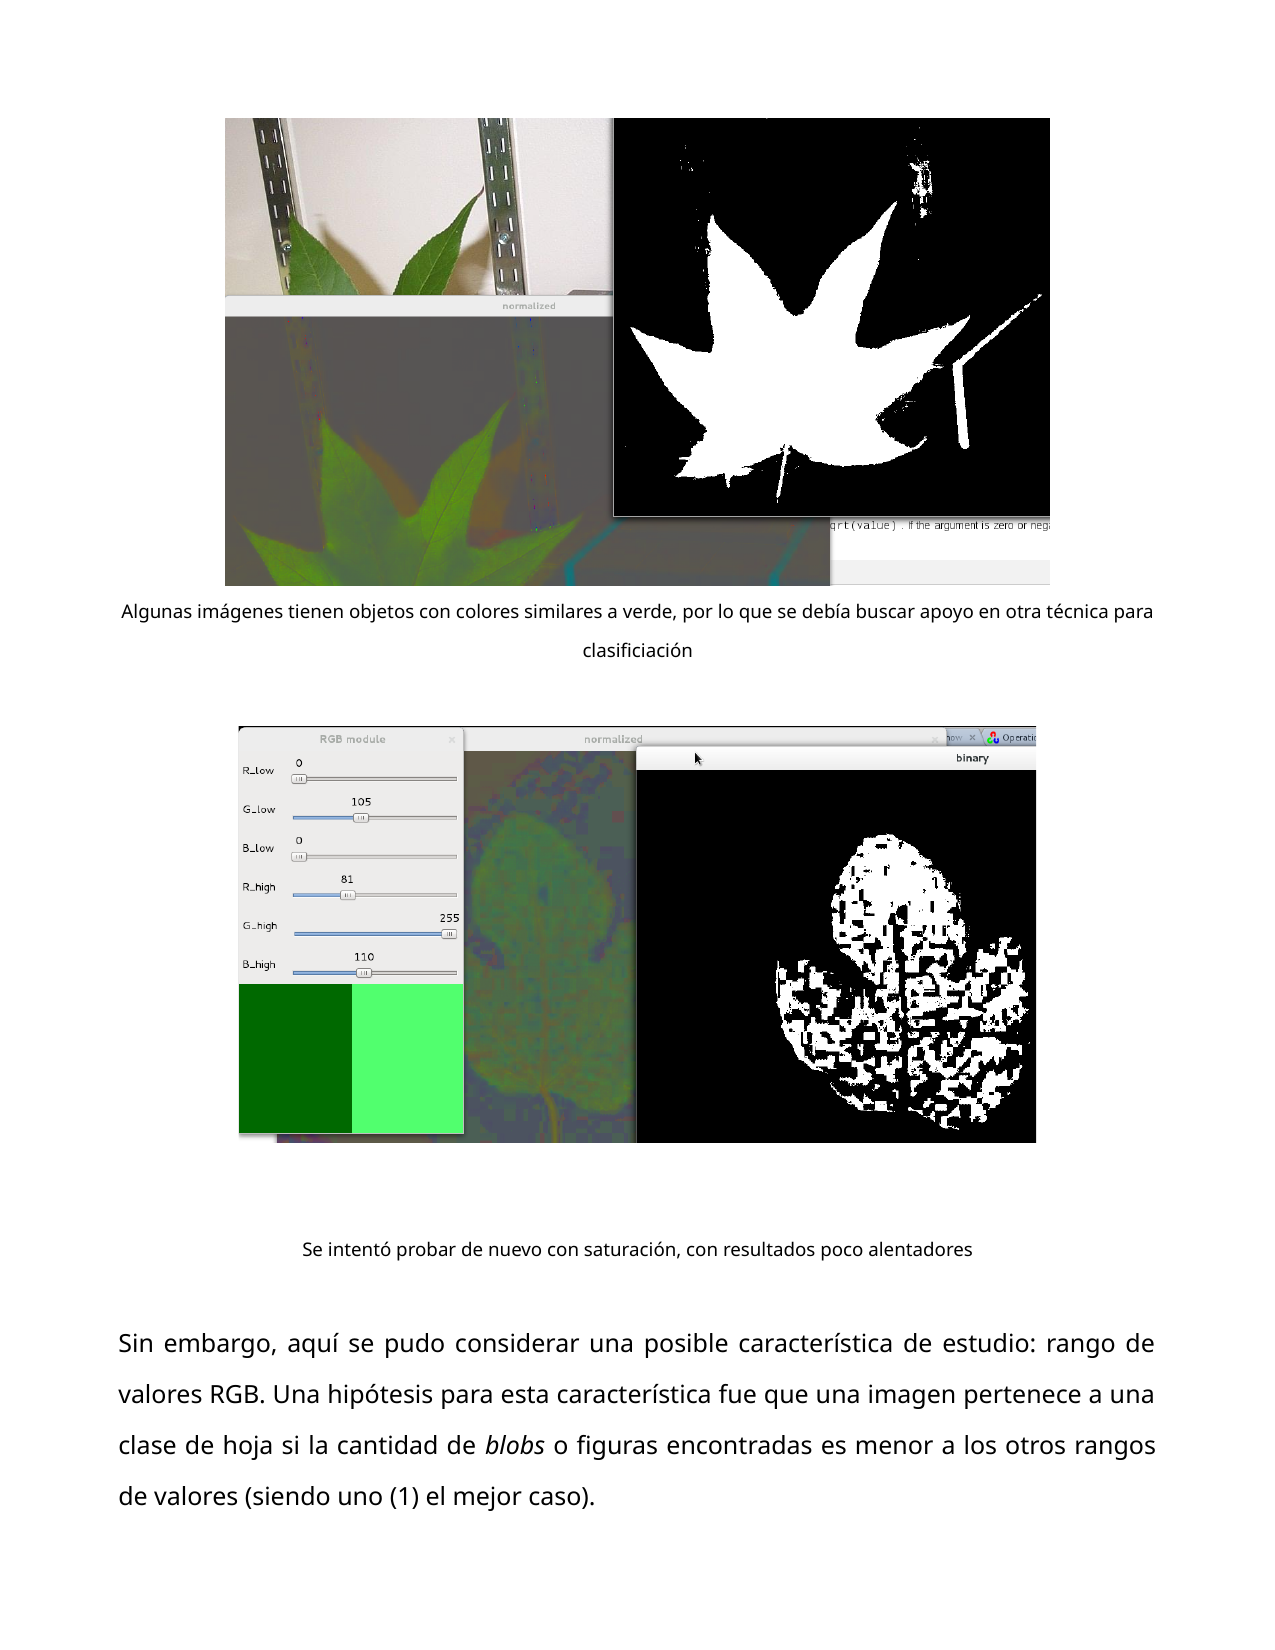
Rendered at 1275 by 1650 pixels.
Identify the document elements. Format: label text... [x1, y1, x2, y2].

text Se intentó probar de nuevo con saturación, con resultados poco alentadores [118, 1237, 1157, 1262]
picture [238, 726, 1037, 1143]
text Algunas imágenes tienen objetos con colores similares a verde, por lo que se debía buscar apoyo en otra técnica para clasificiación [118, 118, 1157, 662]
picture [225, 118, 1050, 586]
text Sin embargo, aquí se pudo considerar una posible característica de estudio: rango de valores RGB. Una hipótesis para esta característica fue que una imagen pertenece a una clase de hoja si la cantidad de blobs o figuras encontradas es menor a los otros rangos de valores (siendo uno (1) el mejor caso). [118, 1326, 1157, 1513]
